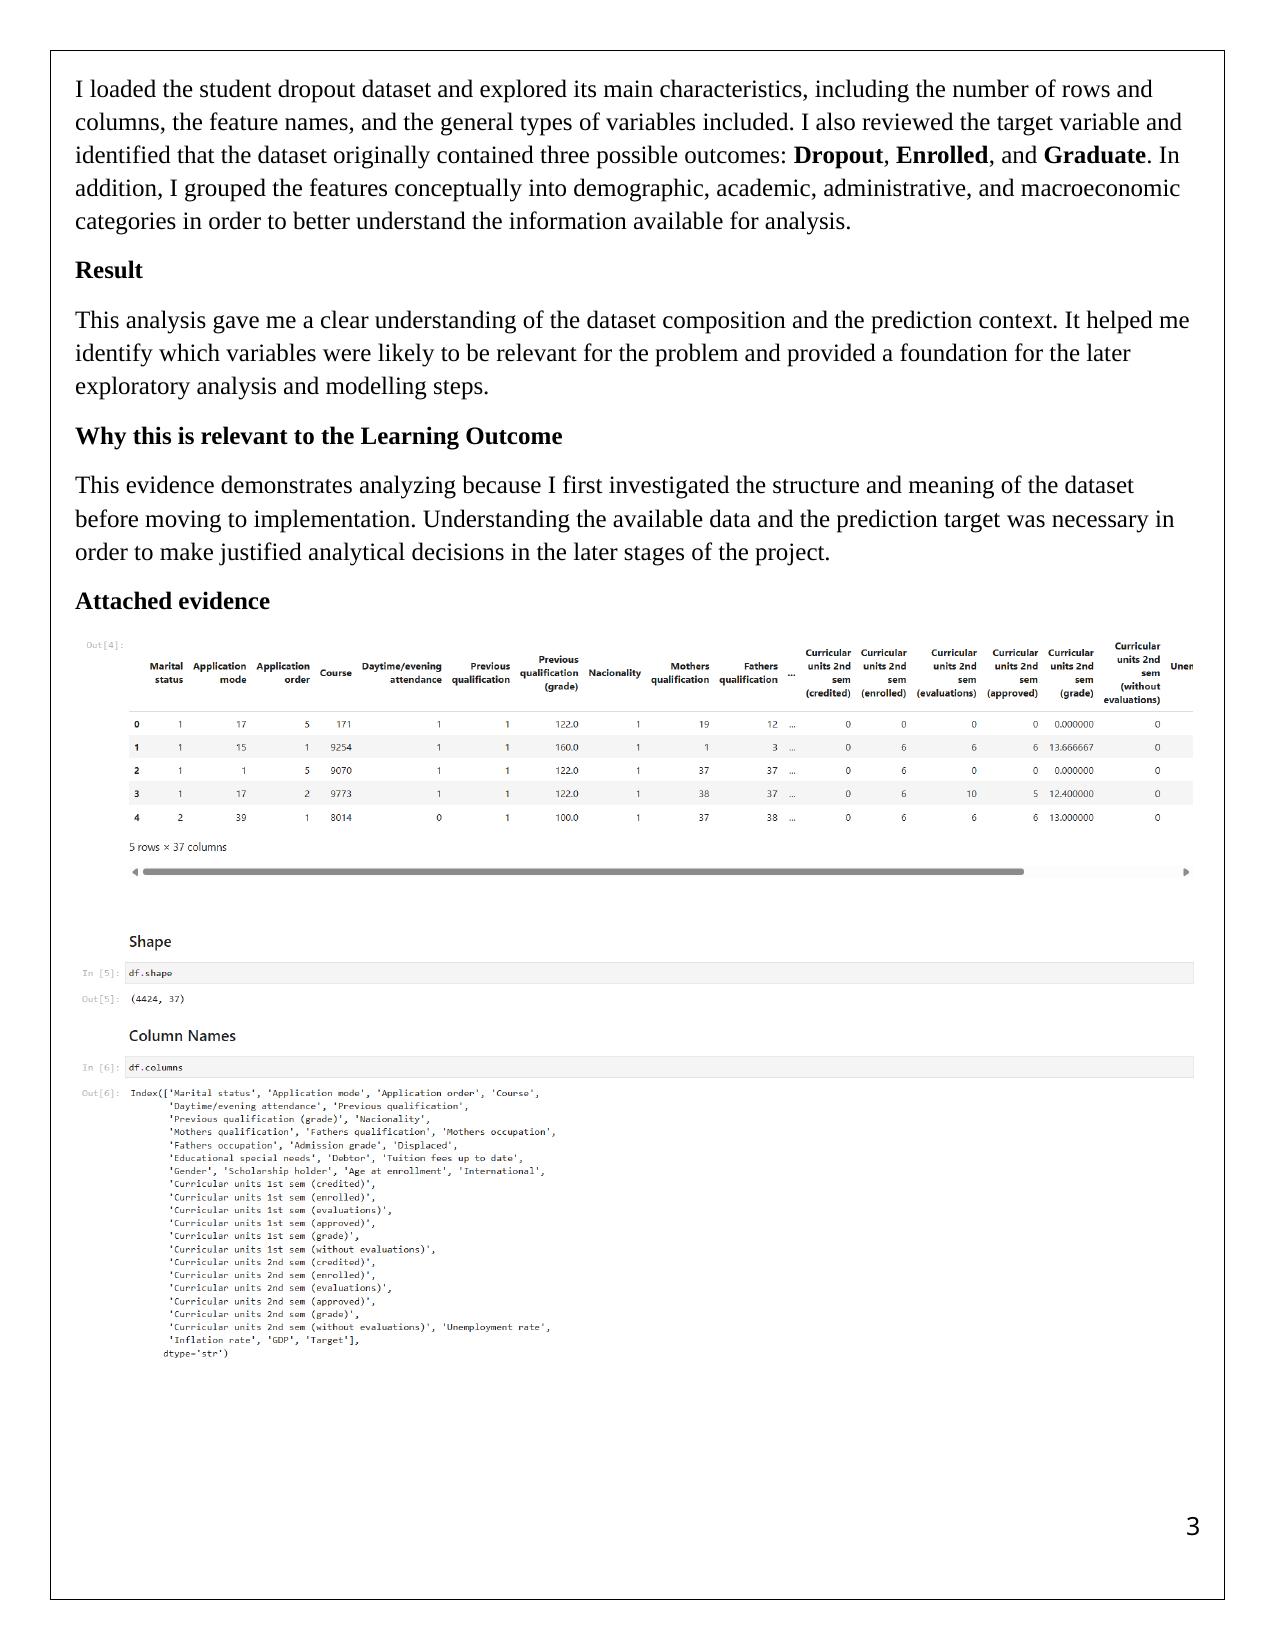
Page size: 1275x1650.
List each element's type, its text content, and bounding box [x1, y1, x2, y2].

text I loaded the student dropout dataset and explored its main characteristics, including the number of rows and columns, the feature names, and the general types of variables included. I also reviewed the target variable and identified that the dataset originally contained three possible outcomes: Dropout, Enrolled, and Graduate. In addition, I grouped the features conceptually into demographic, academic, administrative, and macroeconomic categories in order to better understand the information available for analysis. [75, 74, 1200, 234]
text Result [75, 256, 1200, 284]
text Why this is relevant to the Learning Outcome [75, 421, 1200, 450]
text This evidence demonstrates analyzing because I first investigated the structure and meaning of the dataset before moving to implementation. Understanding the available data and the prediction target was necessary in order to make justified analytical decisions in the later stages of the project. [75, 471, 1200, 565]
text This analysis gave me a clear understanding of the dataset composition and the prediction context. It helped me identify which variables were likely to be relevant for the problem and provided a foundation for the later exploratory analysis and modelling steps. [75, 305, 1200, 400]
text Attached evidence [75, 586, 1200, 615]
